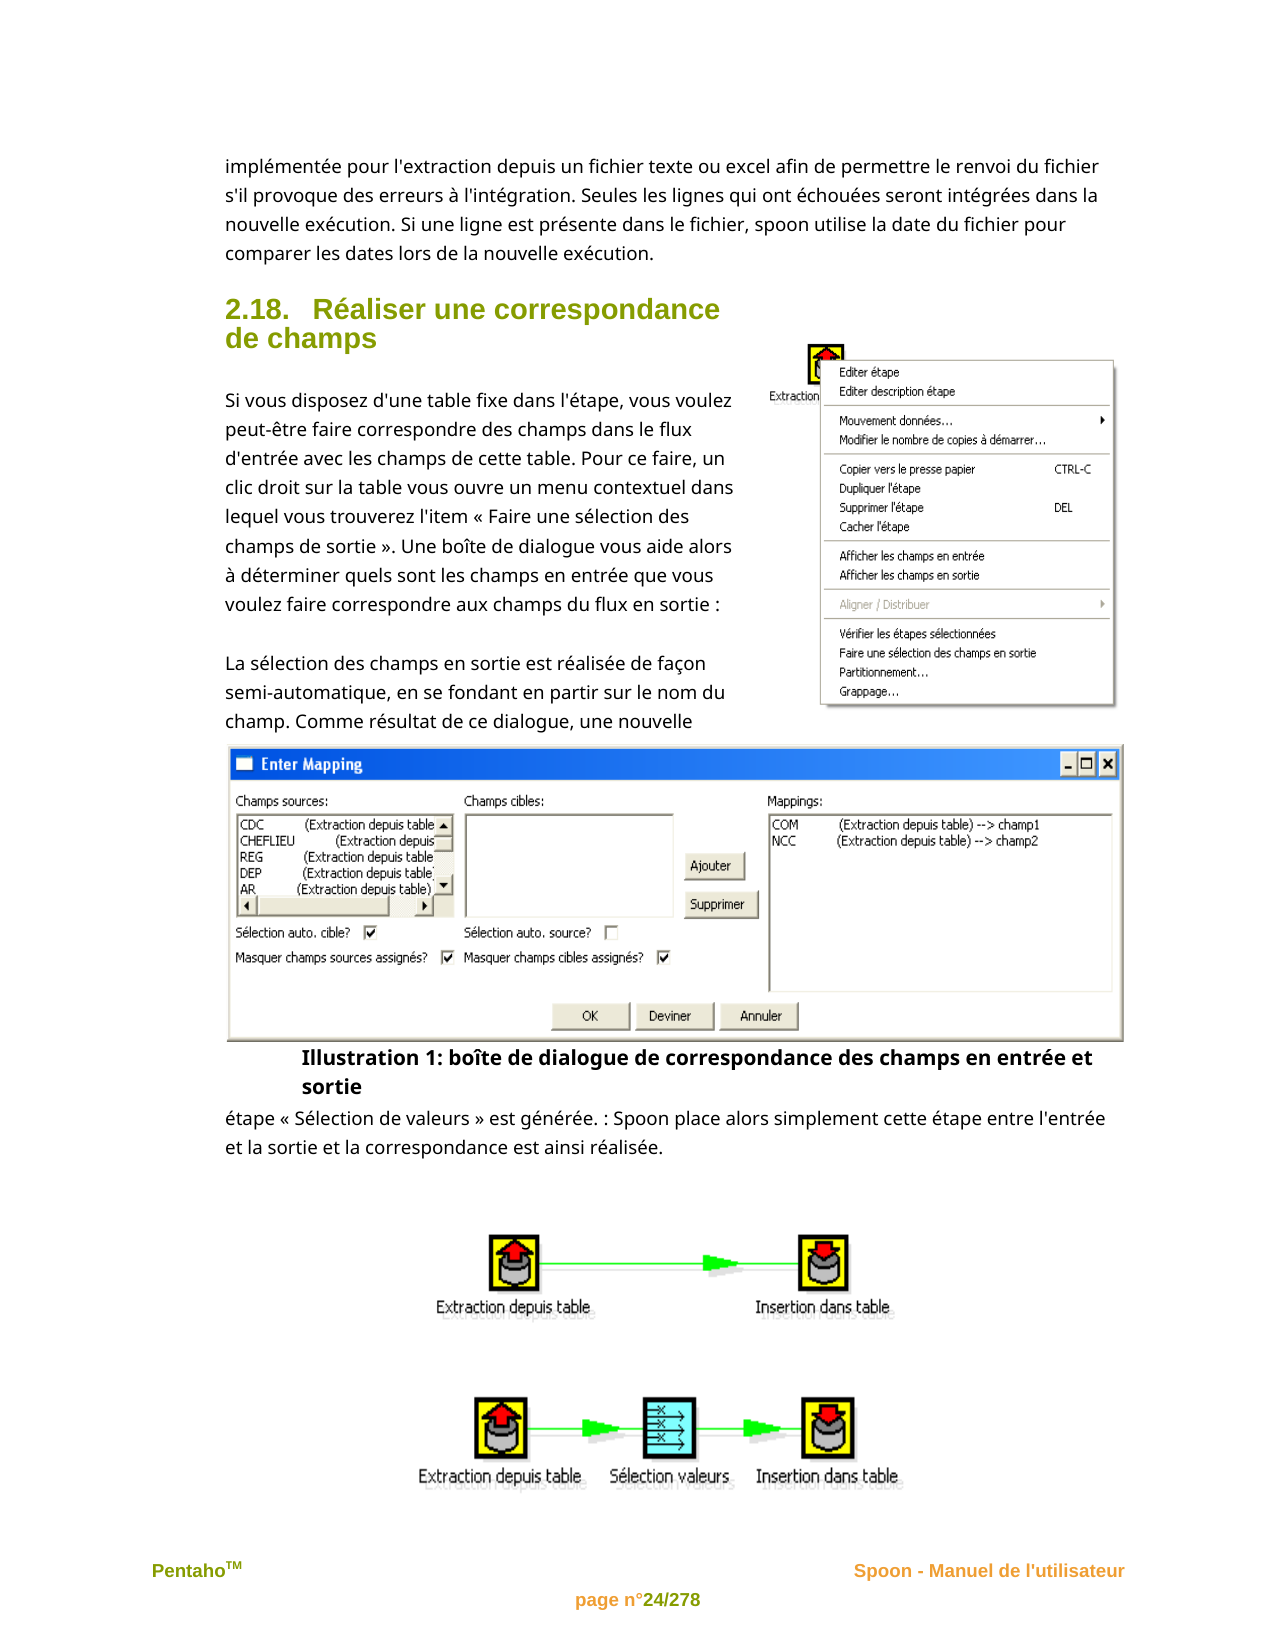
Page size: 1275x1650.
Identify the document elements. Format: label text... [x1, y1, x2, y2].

picture [394, 1191, 906, 1514]
picture [226, 744, 1124, 1042]
text Illustration 1: boîte de dialogue de correspondance des champs en entrée et sortie [302, 1042, 1123, 1100]
text La sélection des champs en sortie est réalisée de façon semi-automatique, en se fondant en partir sur le nom du champ. Comme résultat de ce dialogue, une nouvelle étape « Sélection de valeurs » est générée. : Spoon place alors simplement cette étape entre l'entrée et la sortie et la correspondance est ainsi réalisée. [225, 647, 1125, 1160]
picture [756, 326, 1123, 715]
text La fonctionnalité « Rejouer » vous permet d'exécuter de nouveau une transformation qui a échouée. Elle a été implémentée pour l'extraction depuis un fichier texte ou excel afin de permettre le renvoi du fichier s'il provoque des erreurs à l'intégration. Seules les lignes qui ont échouées seront intégrées dans la nouvelle exécution. Si une ligne est présente dans le fichier, spoon utilise la date du fichier pour comparer les dates lors de la nouvelle exécution. [225, 150, 1125, 267]
subtitle Réaliser une correspondance de champs [225, 296, 1125, 716]
text Si vous disposez d'une table fixe dans l'étape, vous voulez peut-être faire correspondre des champs dans le flux d'entrée avec les champs de cette table. Pour ce faire, un clic droit sur la table vous ouvre un menu contextuel dans lequel vous trouverez l'item « Faire une sélection des champs de sortie ». Une boîte de dialogue vous aide alors à déterminer quels sont les champs en entrée que vous voulez faire correspondre aux champs du flux en sortie : [225, 384, 755, 617]
